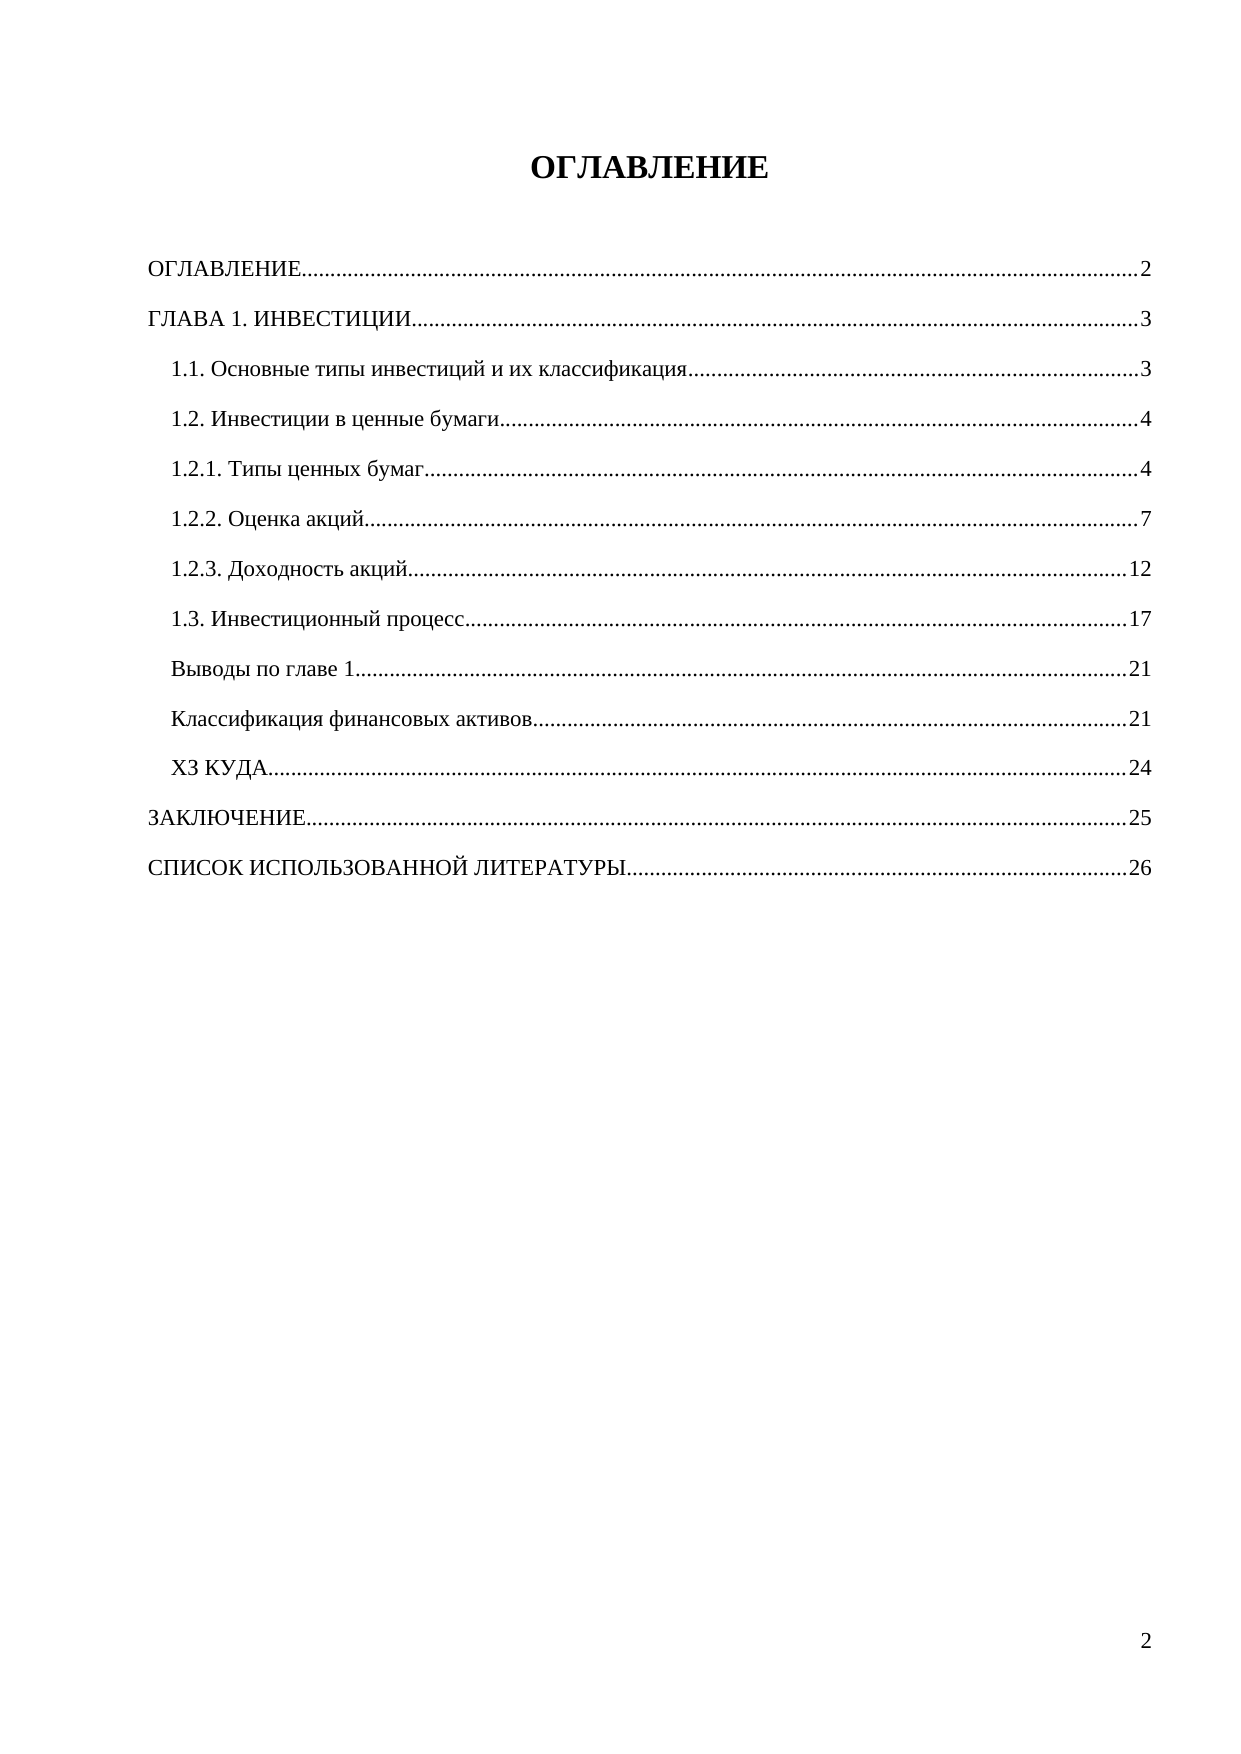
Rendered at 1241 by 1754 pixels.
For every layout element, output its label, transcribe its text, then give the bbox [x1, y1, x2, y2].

text 1.3. Инвестиционный процесс 17 [171, 605, 1152, 631]
text 1.2.2. Оценка акций 7 [171, 505, 1152, 531]
text 1.1. Основные типы инвестиций и их классификация 3 [171, 355, 1152, 382]
text ЗАКЛЮЧЕНИЕ 25 [148, 804, 1152, 831]
text 1.2.3. Доходность акций 12 [171, 555, 1152, 581]
text Выводы по главе 1 21 [171, 655, 1152, 681]
subtitle ОГЛАВЛЕНИЕ [148, 148, 1152, 186]
text ГЛАВА 1. ИНВЕСТИЦИИ. 3 [148, 305, 1152, 332]
text 1.2. Инвестиции в ценные бумаги 4 [171, 405, 1152, 432]
text 1.2.1. Типы ценных бумаг 4 [171, 455, 1152, 481]
text СПИСОК ИСПОЛЬЗОВАННОЙ ЛИТЕРАТУРЫ 26 [148, 854, 1152, 881]
text ХЗ КУДА 24 [171, 754, 1152, 781]
text Классификация финансовых активов 21 [171, 704, 1152, 731]
text ОГЛАВЛЕНИЕ 2 [148, 256, 1152, 282]
